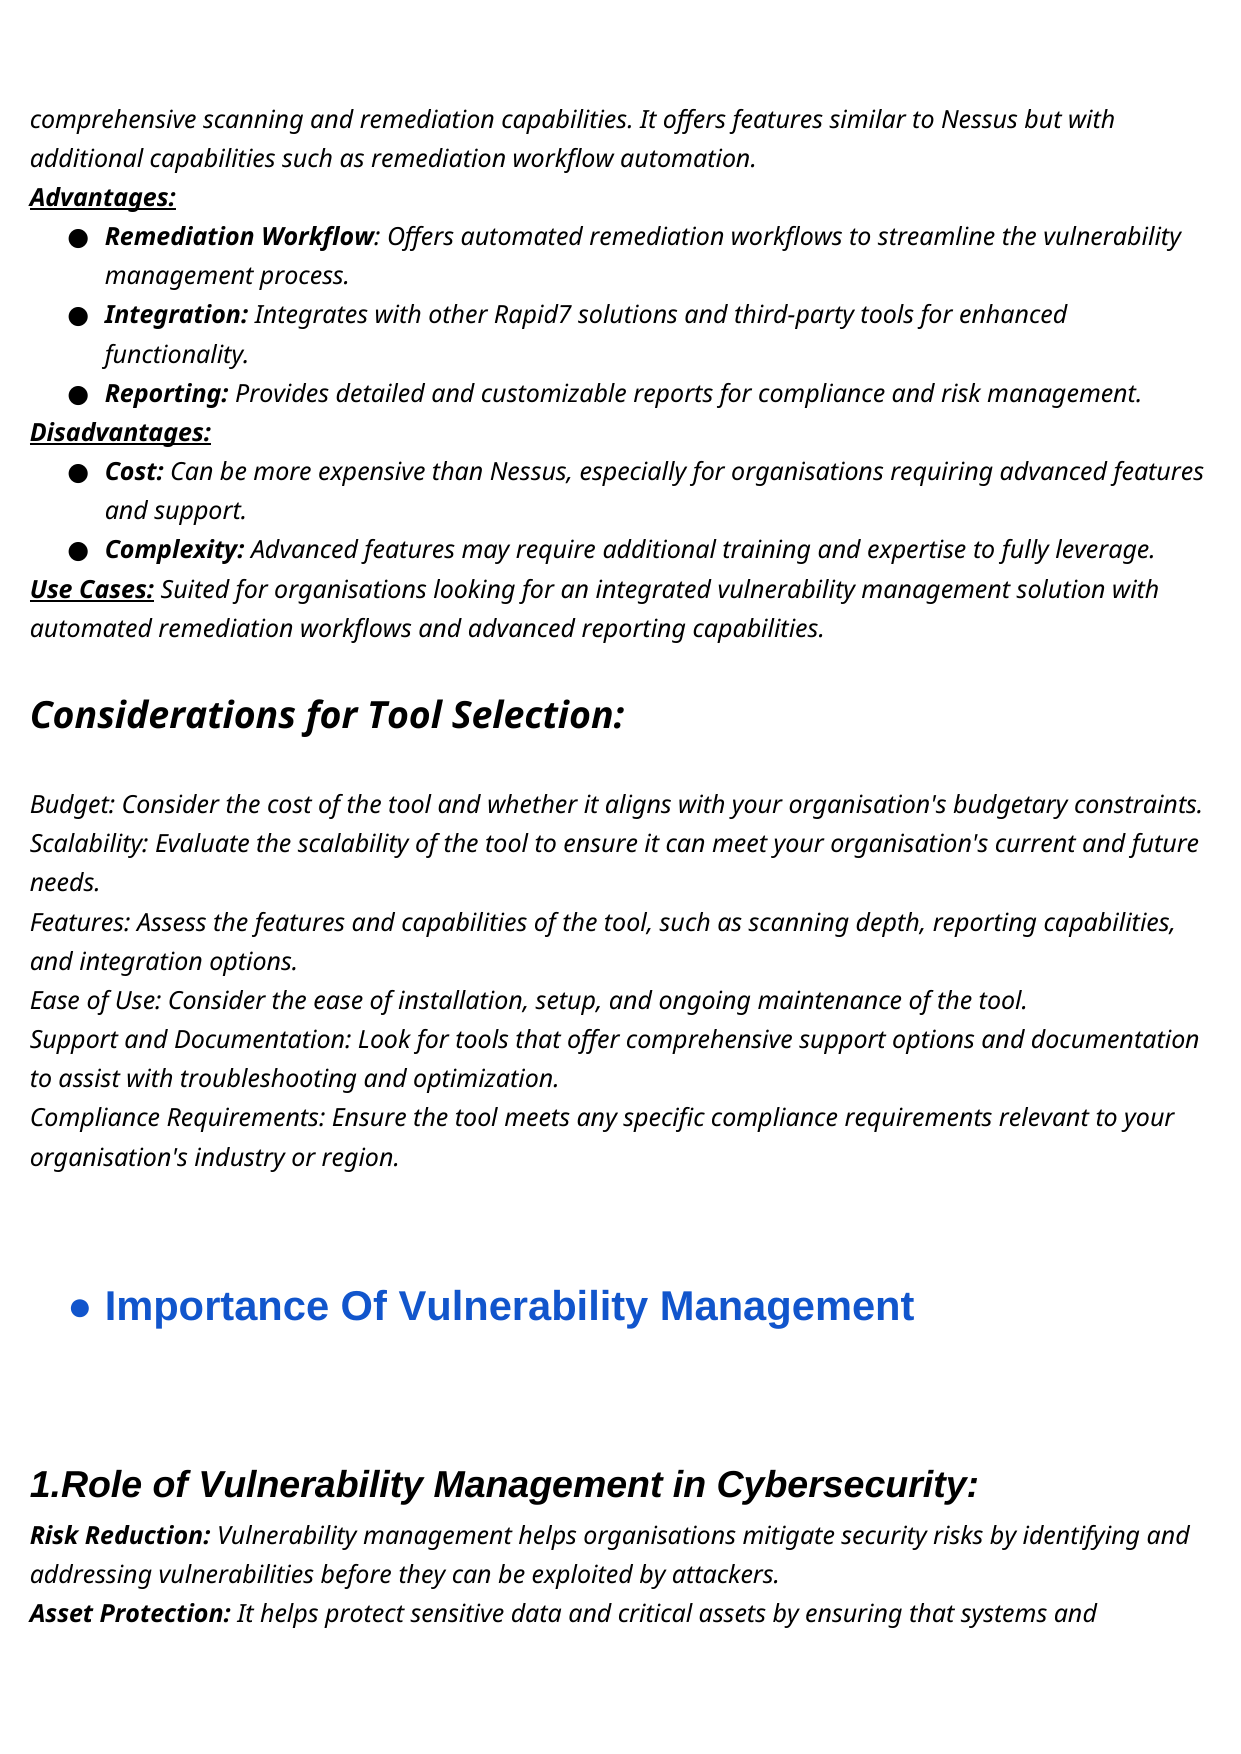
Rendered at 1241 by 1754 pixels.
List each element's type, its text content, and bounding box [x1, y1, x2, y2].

text Ease of Use: Consider the ease of installation, setup, and ongoing maintenance of the tool. [29, 982, 1211, 1017]
text Disadvantages: [29, 415, 1211, 449]
list Reporting: Provides detailed and customizable reports for compliance and risk management. [67, 376, 1211, 409]
text Support and Documentation: Look for tools that offer comprehensive support options and documentation to assist with troubleshooting and optimization. [29, 1022, 1211, 1095]
text Features: Assess the features and capabilities of the tool, such as scanning depth, reporting capabilities, and integration options. [29, 904, 1211, 977]
list Integration: Integrates with other Rapid7 solutions and third-party tools for enhanced functionality. [67, 297, 1211, 370]
text Use Cases: Suited for organisations looking for an integrated vulnerability management solution with automated remediation workflows and advanced reporting capabilities. [29, 571, 1211, 644]
list Complexity: Advanced features may require additional training and expertise to fully leverage. [67, 532, 1211, 566]
text comprehensive scanning and remediation capabilities. It offers features similar to Nessus but with additional capabilities such as remediation workflow automation. [29, 101, 1211, 174]
subtitle 1.Role of Vulnerability Management in Cybersecurity: [29, 1462, 1211, 1505]
text Risk Reduction: Vulnerability management helps organisations mitigate security risks by identifying and addressing vulnerabilities before they can be exploited by attackers. [29, 1518, 1211, 1591]
text Considerations for Tool Selection: [29, 689, 1211, 740]
text Advantages: [29, 180, 1211, 214]
text Asset Protection: It helps protect sensitive data and critical assets by ensuring that systems and [29, 1596, 1211, 1630]
list Cost: Can be more expensive than Nessus, especially for organisations requiring advanced features and support. [67, 454, 1211, 527]
list Remediation Workflow: Offers automated remediation workflows to streamline the vulnerability management process. [67, 219, 1211, 292]
subtitle Importance Of Vulnerability Management [67, 1282, 1211, 1329]
text Budget: Consider the cost of the tool and whether it aligns with your organisation's budgetary constraints. [29, 787, 1211, 821]
text Compliance Requirements: Ensure the tool meets any specific compliance requirements relevant to your organisation's industry or region. [29, 1100, 1211, 1173]
text Scalability: Evaluate the scalability of the tool to ensure it can meet your organisation's current and future needs. [29, 826, 1211, 899]
